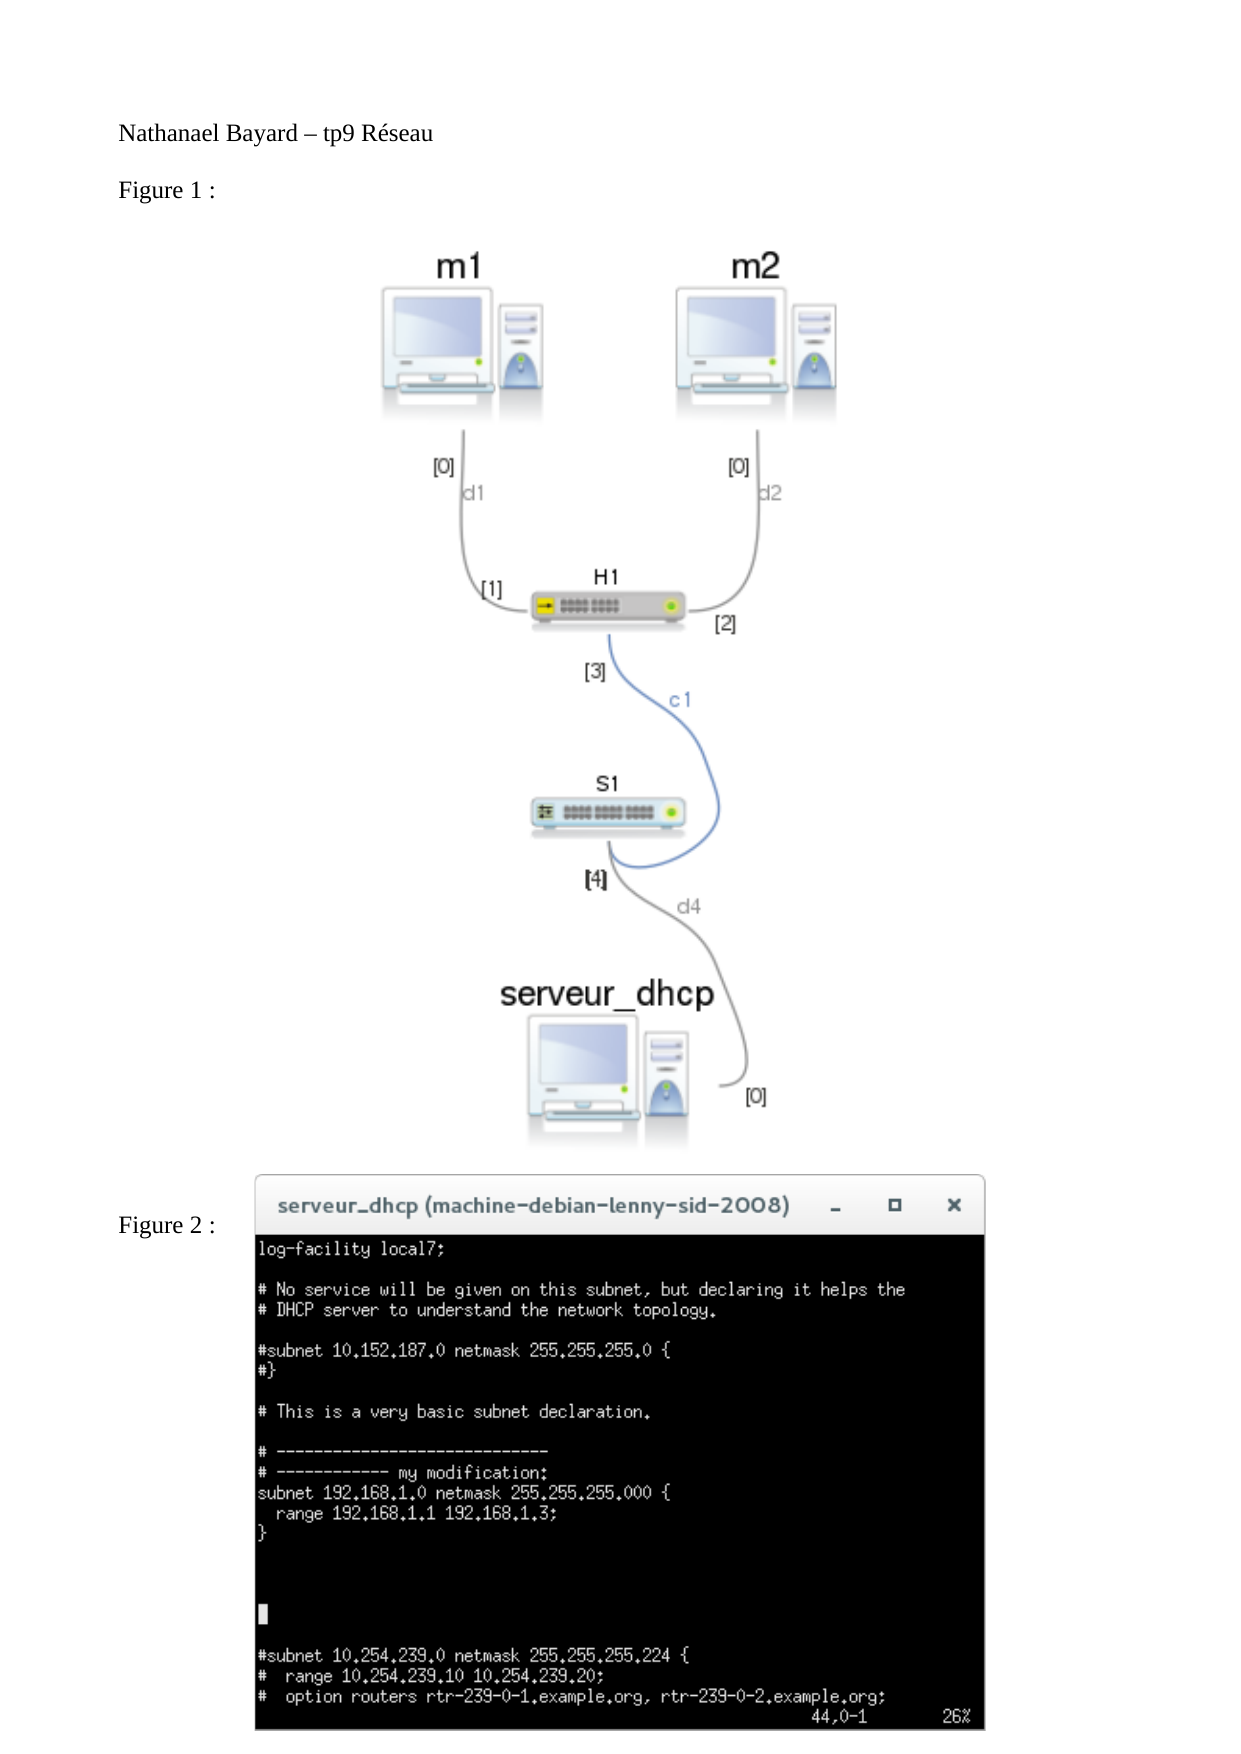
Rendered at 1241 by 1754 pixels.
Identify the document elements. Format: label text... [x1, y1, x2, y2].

picture [254, 204, 986, 1731]
text Figure 2 : [118, 1211, 254, 1239]
text Figure 1 : [118, 176, 1122, 204]
text [986, 1211, 1122, 1239]
text Nathanael Bayard – tp9 Réseau [118, 118, 1122, 147]
